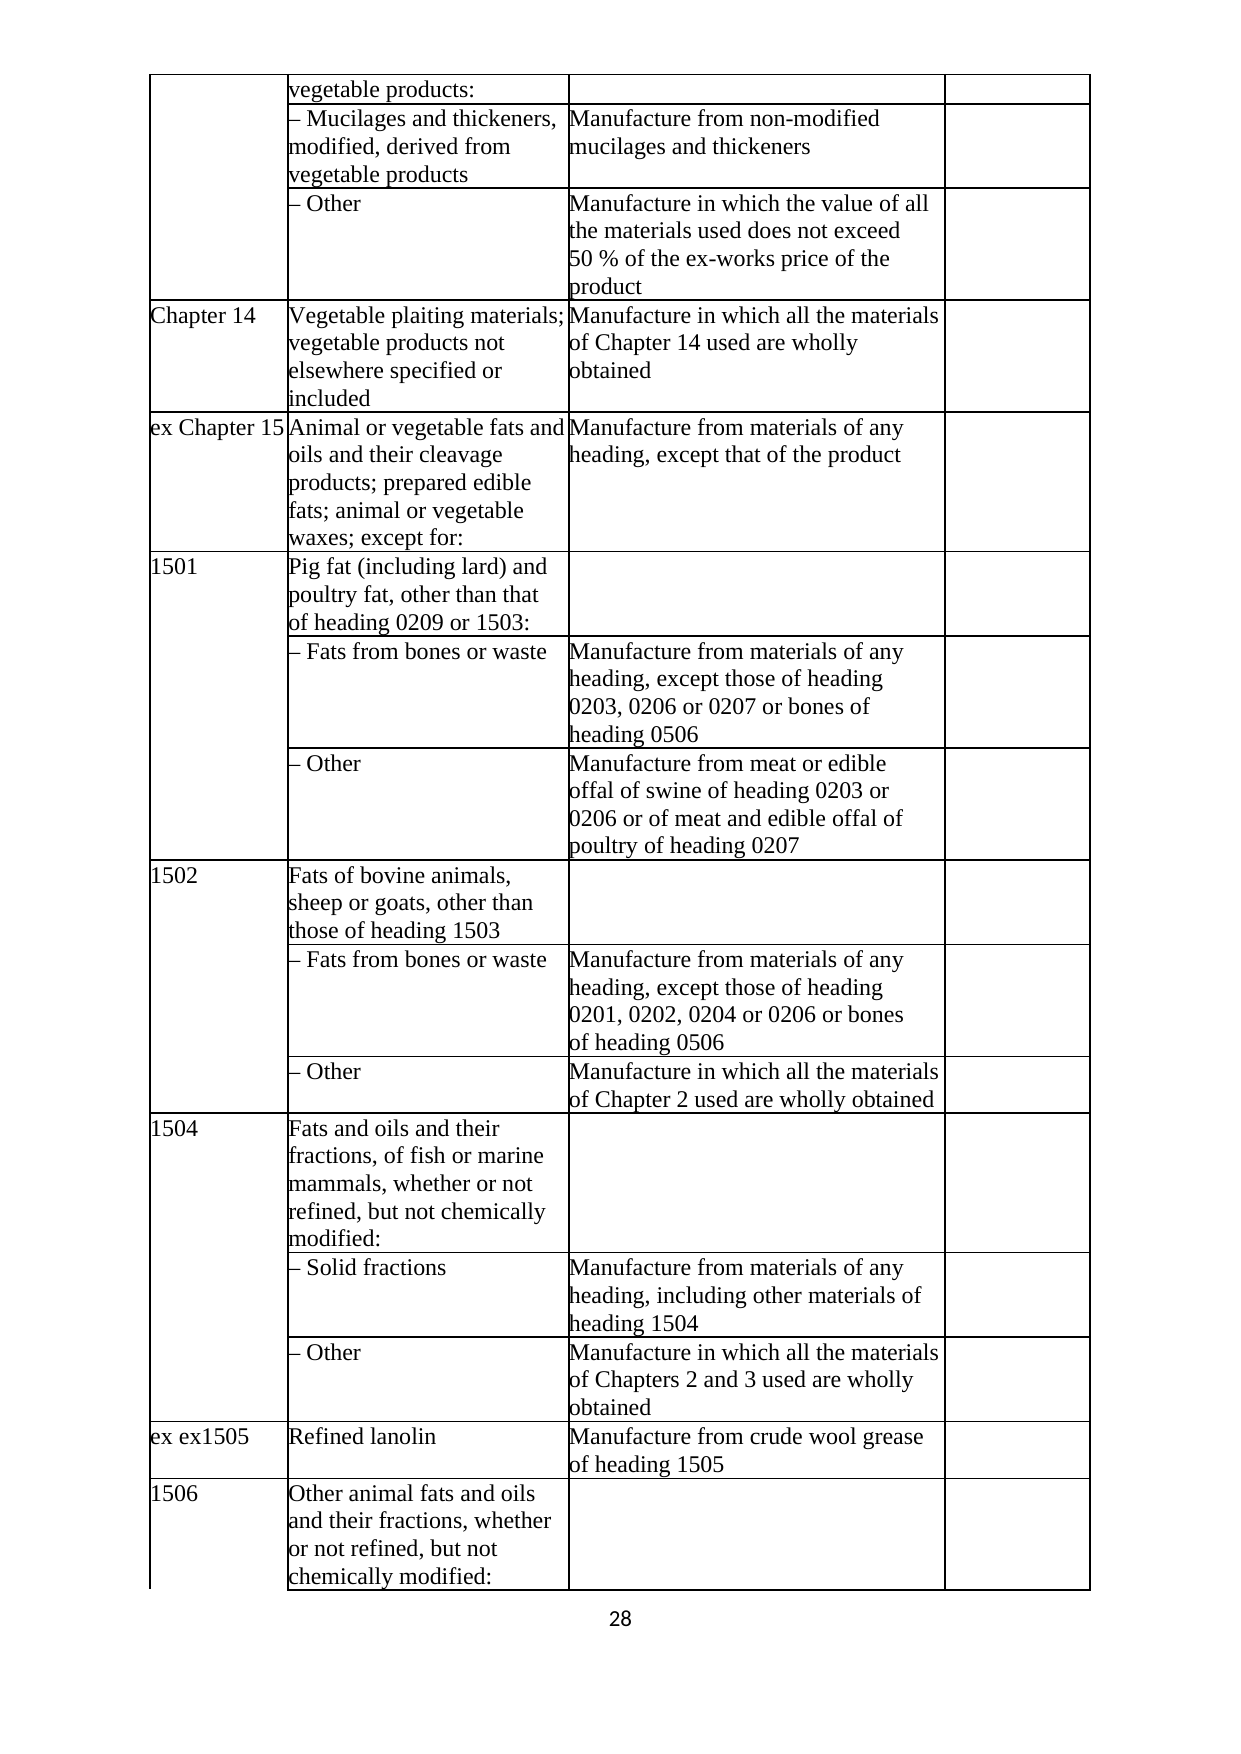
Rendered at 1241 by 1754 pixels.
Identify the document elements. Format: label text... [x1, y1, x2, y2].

table_cell Fats and oils and their fractions, of fish or marine mammals, whether or not refined, but not chemically modified: [289, 1114, 568, 1252]
table_cell Manufacture from materials of any heading, except those of heading 0203, 0206 or 0207 or bones of heading 0506 [570, 637, 944, 747]
table_cell Manufacture in which the value of all the materials used does not exceed 50 % of the ex-works price of the product [570, 189, 944, 299]
table_cell [946, 1422, 1089, 1477]
table_cell [570, 552, 944, 635]
table_cell [946, 637, 1089, 747]
table_cell [946, 1253, 1089, 1336]
table_cell [570, 75, 944, 103]
table_cell [946, 861, 1089, 943]
table_cell [946, 552, 1089, 635]
table_cell [946, 1479, 1089, 1589]
table_cell [946, 105, 1089, 187]
table_cell Manufacture in which all the materials of Chapter 2 used are wholly obtained [570, 1057, 944, 1112]
table_cell Manufacture from materials of any heading, except those of heading 0201, 0202, 0204 or 0206 or bones of heading 0506 [570, 945, 944, 1056]
table_cell – Other [289, 1338, 568, 1421]
table_cell [570, 861, 944, 943]
table_cell Manufacture from materials of any heading, including other materials of heading 1504 [570, 1253, 944, 1336]
table_cell [570, 1479, 944, 1589]
table_cell [946, 413, 1089, 551]
table_cell 1502 [151, 861, 287, 1112]
table_cell [946, 301, 1089, 411]
table_cell – Fats from bones or waste [289, 945, 568, 1056]
table_cell – Mucilages and thickeners, modified, derived from vegetable products [289, 105, 568, 187]
table_cell Manufacture in which all the materials of Chapter 14 used are wholly obtained [570, 301, 944, 411]
table_cell vegetable products: [289, 75, 568, 103]
table_cell [570, 1114, 944, 1252]
table_cell – Solid fractions [289, 1253, 568, 1336]
table_cell [151, 75, 287, 299]
table_cell – Other [289, 189, 568, 299]
table_cell Fats of bovine animals, sheep or goats, other than those of heading 1503 [289, 861, 568, 943]
table_cell [946, 75, 1089, 103]
table_cell – Other [289, 1057, 568, 1112]
table_cell ex ex1505 [151, 1422, 287, 1477]
table_cell Refined lanolin [289, 1422, 568, 1477]
table_cell Pig fat (including lard) and poultry fat, other than that of heading 0209 or 1503: [289, 552, 568, 635]
table_cell Manufacture in which all the materials of Chapters 2 and 3 used are wholly obtained [570, 1338, 944, 1421]
table_cell [946, 1338, 1089, 1421]
table_cell Manufacture from crude wool grease of heading 1505 [570, 1422, 944, 1477]
table_cell Manufacture from materials of any heading, except that of the product [570, 413, 944, 551]
table_cell Other animal fats and oils and their fractions, whether or not refined, but not chemically modified: [289, 1479, 568, 1589]
table_cell Manufacture from non-modified mucilages and thickeners [570, 105, 944, 187]
table_cell 1506 [151, 1479, 287, 1589]
table_cell 1501 [151, 552, 287, 859]
table_cell [946, 1114, 1089, 1252]
table_cell [946, 1057, 1089, 1112]
table_cell Animal or vegetable fats and oils and their cleavage products; prepared edible fats; animal or vegetable waxes; except for: [289, 413, 568, 551]
table_cell [946, 945, 1089, 1056]
table_cell Chapter 14 [151, 301, 287, 411]
table_cell 1504 [151, 1114, 287, 1421]
table_cell Manufacture from meat or edible offal of swine of heading 0203 or 0206 or of meat and edible offal of poultry of heading 0207 [570, 749, 944, 859]
table_cell [946, 749, 1089, 859]
table_cell Vegetable plaiting materials; vegetable products not elsewhere specified or included [289, 301, 568, 411]
table_cell – Fats from bones or waste [289, 637, 568, 747]
table_cell [946, 189, 1089, 299]
table_cell – Other [289, 749, 568, 859]
table_cell ex Chapter 15 [151, 413, 287, 551]
